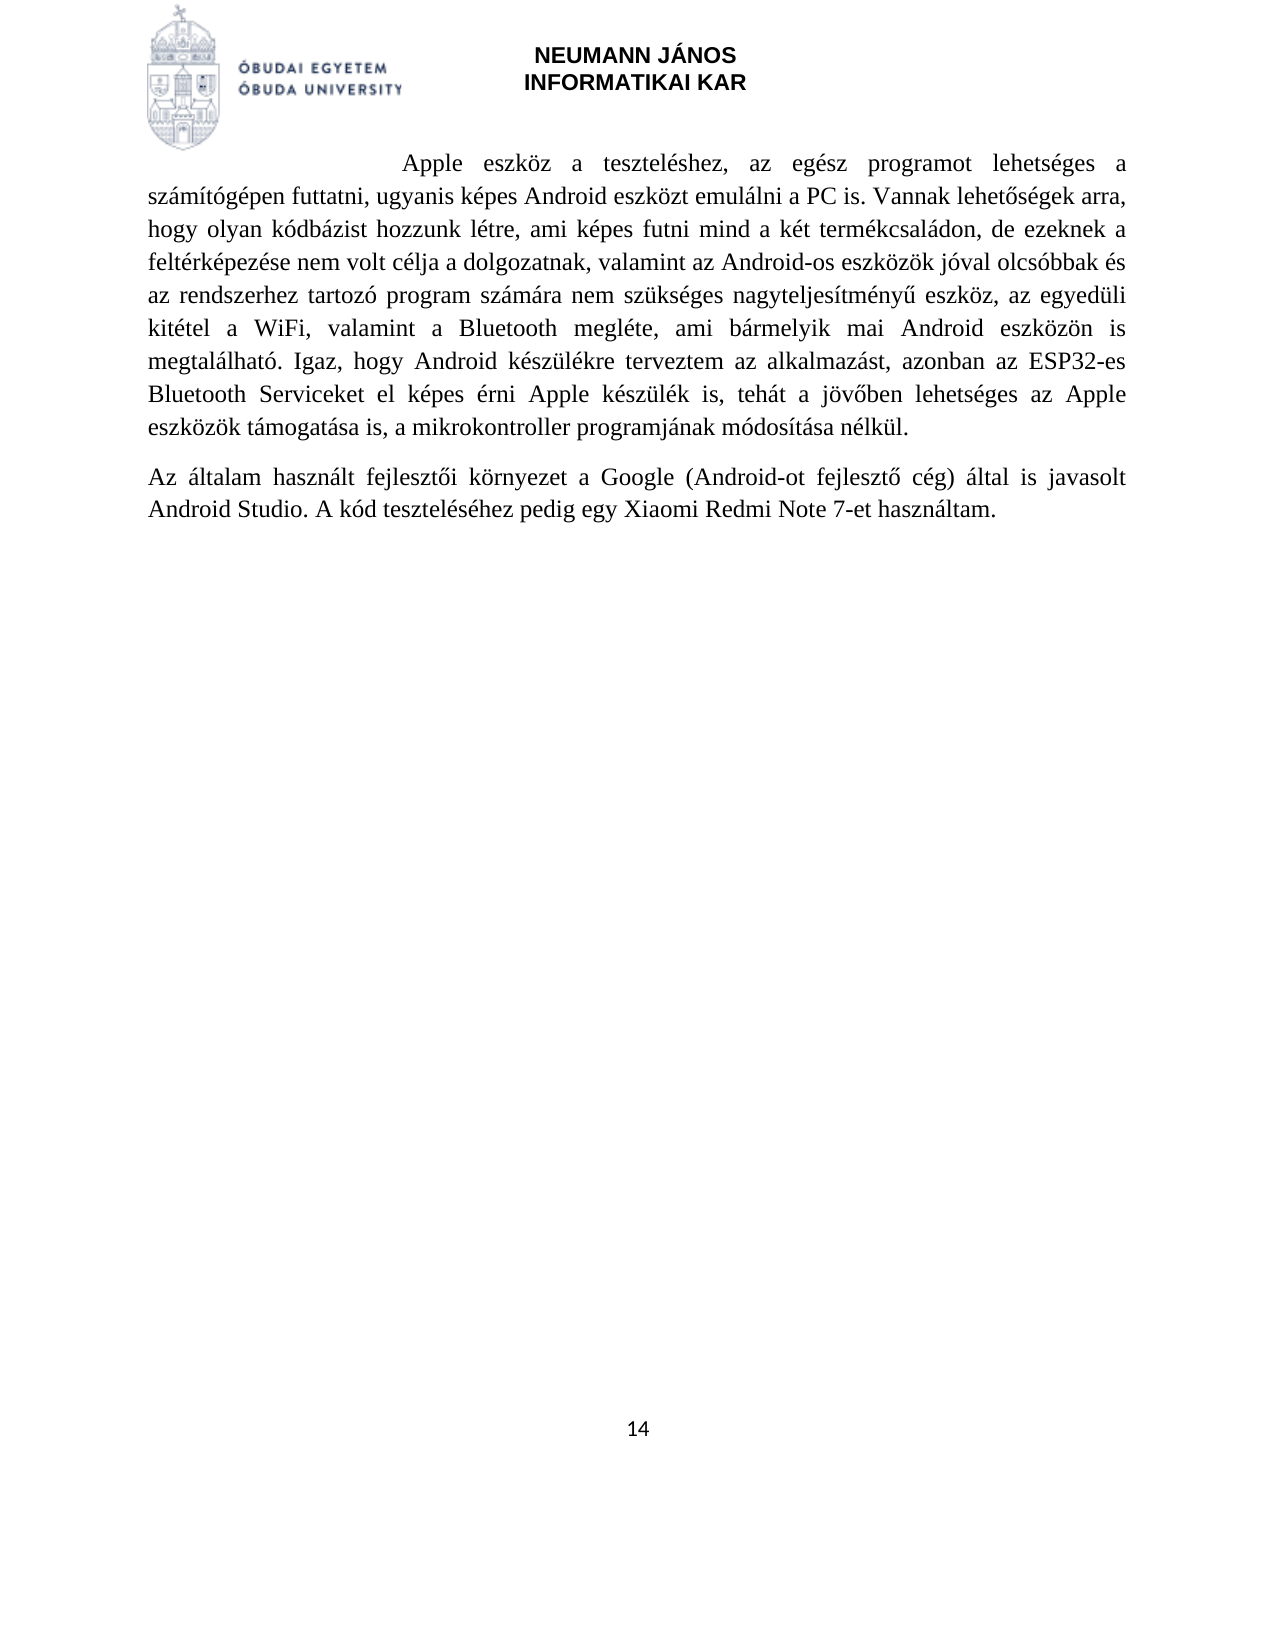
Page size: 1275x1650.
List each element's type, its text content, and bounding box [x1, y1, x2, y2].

text Az általam használt fejlesztői környezet a Google (Android-ot fejlesztő cég) által is javasolt Android Studio. A kód teszteléséhez pedig egy Xiaomi Redmi Note 7-et használtam. [148, 462, 1127, 523]
text Apple eszköz a teszteléshez, az egész programot lehetséges a számítógépen futtatni, ugyanis képes Android eszközt emulálni a PC is. Vannak lehetőségek arra, hogy olyan kódbázist hozzunk létre, ami képes futni mind a két termékcsaládon, de ezeknek a feltérképezése nem volt célja a dolgozatnak, valamint az Android-os eszközök jóval olcsóbbak és az rendszerhez tartozó program számára nem szükséges nagyteljesítményű eszköz, az egyedüli kitétel a WiFi, valamint a Bluetooth megléte, ami bármelyik mai Android eszközön is megtalálható. Igaz, hogy Android készülékre terveztem az alkalmazást, azonban az ESP32-es Bluetooth Serviceket el képes érni Apple készülék is, tehát a jövőben lehetséges az Apple eszközök támogatása is, a mikrokontroller programjának módosítása nélkül. [148, 148, 1127, 441]
